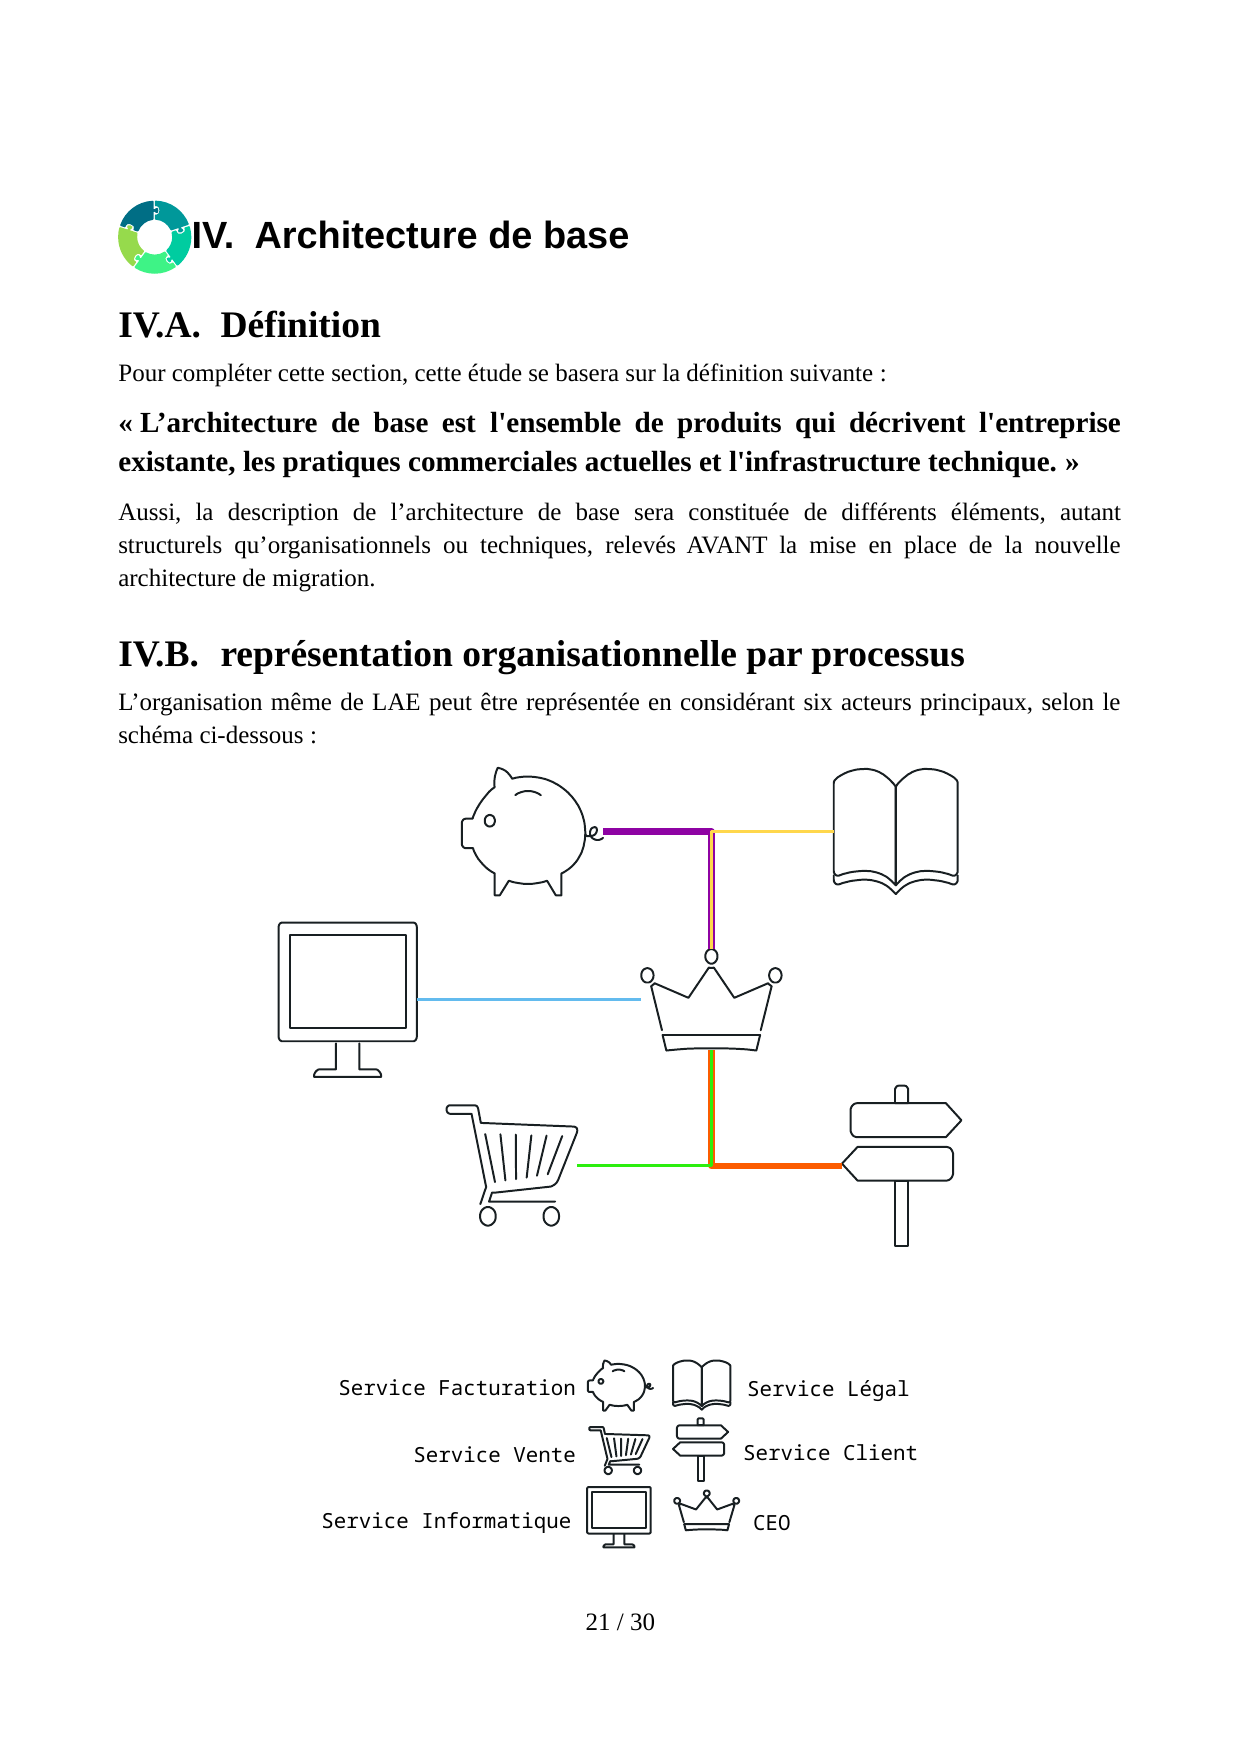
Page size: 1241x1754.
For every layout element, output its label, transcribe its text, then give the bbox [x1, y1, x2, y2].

text Pour compléter cette section, cette étude se basera sur la définition suivante : [118, 358, 1122, 386]
text « L’architecture de base est l'ensemble de produits qui décrivent l'entreprise existante, les pratiques commerciales actuelles et l'infrastructure technique. » [118, 405, 1122, 477]
subtitle Définition [118, 302, 1122, 345]
subtitle Architecture de base [183, 213, 1122, 257]
text Aussi, la description de l’architecture de base sera constituée de différents éléments, autant structurels qu’organisationnels ou techniques, relevés AVANT la mise en place de la nouvelle architecture de migration. [118, 497, 1122, 592]
subtitle représentation organisationnelle par processus [118, 631, 1122, 674]
subtitle [138, 220, 172, 254]
text L’organisation même de LAE peut être représentée en considérant six acteurs principaux, selon le schéma ci-dessous : [118, 687, 1122, 749]
